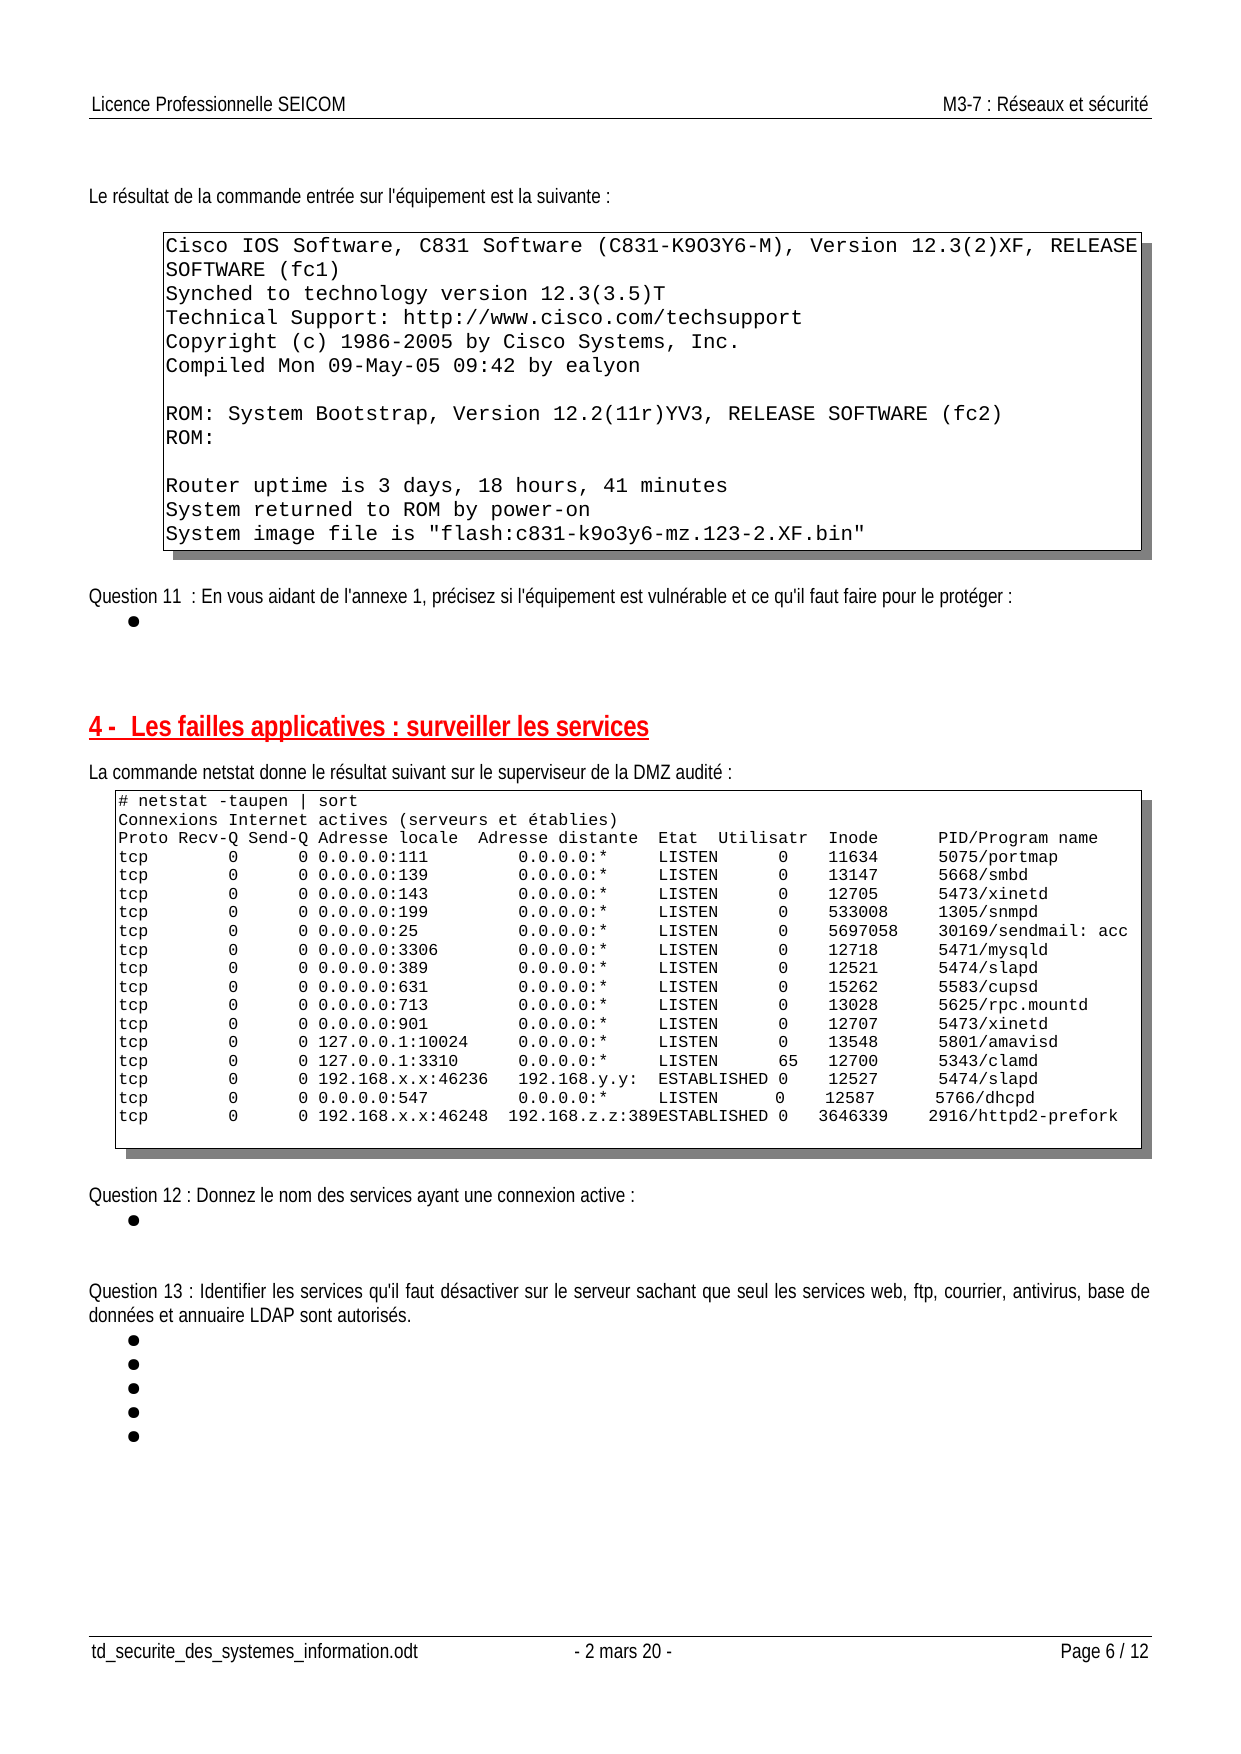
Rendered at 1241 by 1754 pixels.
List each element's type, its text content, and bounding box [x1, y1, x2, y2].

text System returned to ROM by power-on [164, 496, 1141, 519]
text Copyright (c) 1986-2005 by Cisco Systems, Inc. [164, 328, 1141, 352]
text tcp 0 0 0.0.0.0:199 0.0.0.0:* LISTEN 0 533008 1305/snmpd [116, 901, 1141, 920]
text tcp 0 0 0.0.0.0:631 0.0.0.0:* LISTEN 0 15262 5583/cupsd [116, 975, 1141, 994]
text ROM: System Bootstrap, Version 12.2(11r)YV3, RELEASE SOFTWARE (fc2) [164, 400, 1141, 424]
text Router uptime is 3 days, 18 hours, 41 minutes [164, 472, 1141, 496]
text Connexions Internet actives (serveurs et établies) [116, 808, 1141, 827]
text tcp 0 0 0.0.0.0:901 0.0.0.0:* LISTEN 0 12707 5473/xinetd [116, 1012, 1141, 1031]
text Synched to technology version 12.3(3.5)T [164, 280, 1141, 304]
text tcp 0 0 0.0.0.0:111 0.0.0.0:* LISTEN 0 11634 5075/portmap [116, 846, 1141, 864]
text Question 11 : En vous aidant de l'annexe 1, précisez si l'équipement est vulnérable et ce qu'il faut faire pour le protéger : [88, 584, 1152, 608]
text tcp 0 0 0.0.0.0:3306 0.0.0.0:* LISTEN 0 12718 5471/mysqld [116, 938, 1141, 957]
text tcp 0 0 192.168.x.x:46248 192.168.z.z:389ESTABLISHED 0 3646339 2916/httpd2-prefork [116, 1105, 1141, 1127]
text Question 12 : Donnez le nom des services ayant une connexion active : [88, 1183, 1152, 1207]
text Question 13 : Identifier les services qu'il faut désactiver sur le serveur sachant que seul les services web, ftp, courrier, antivirus, base de données et annuaire LDAP sont autorisés. [88, 1279, 1152, 1327]
text Le résultat de la commande entrée sur l'équipement est la suivante : [88, 184, 1152, 208]
text ROM: [164, 424, 1141, 451]
text tcp 0 0 0.0.0.0:389 0.0.0.0:* LISTEN 0 12521 5474/slapd [116, 957, 1141, 975]
text Cisco IOS Software, C831 Software (C831-K9O3Y6-M), Version 12.3(2)XF, RELEASE SOFTWARE (fc1) [164, 233, 1141, 280]
text tcp 0 0 127.0.0.1:3310 0.0.0.0:* LISTEN 65 12700 5343/clamd [116, 1049, 1141, 1068]
text tcp 0 0 127.0.0.1:10024 0.0.0.0:* LISTEN 0 13548 5801/amavisd [116, 1031, 1141, 1049]
text tcp 0 0 0.0.0.0:139 0.0.0.0:* LISTEN 0 13147 5668/smbd [116, 864, 1141, 883]
text tcp 0 0 192.168.x.x:46236 192.168.y.y: ESTABLISHED 0 12527 5474/slapd [116, 1068, 1141, 1087]
text # netstat -taupen | sort [116, 791, 1141, 808]
text tcp 0 0 0.0.0.0:547 0.0.0.0:* LISTEN 0 12587 5766/dhcpd [116, 1087, 1141, 1105]
text tcp 0 0 0.0.0.0:713 0.0.0.0:* LISTEN 0 13028 5625/rpc.mountd [116, 994, 1141, 1012]
text Proto Recv-Q Send-Q Adresse locale Adresse distante Etat Utilisatr Inode PID/Program name [116, 827, 1141, 846]
subtitle Les failles applicatives : surveiller les services [88, 709, 1152, 742]
text tcp 0 0 0.0.0.0:143 0.0.0.0:* LISTEN 0 12705 5473/xinetd [116, 883, 1141, 901]
text Compiled Mon 09-May-05 09:42 by ealyon [164, 352, 1141, 379]
text La commande netstat donne le résultat suivant sur le superviseur de la DMZ audité : [88, 760, 1152, 784]
text Technical Support: http://www.cisco.com/techsupport [164, 304, 1141, 328]
text System image file is "flash:c831-k9o3y6-mz.123-2.XF.bin" [164, 519, 1141, 549]
text tcp 0 0 0.0.0.0:25 0.0.0.0:* LISTEN 0 5697058 30169/sendmail: acc [116, 920, 1141, 938]
